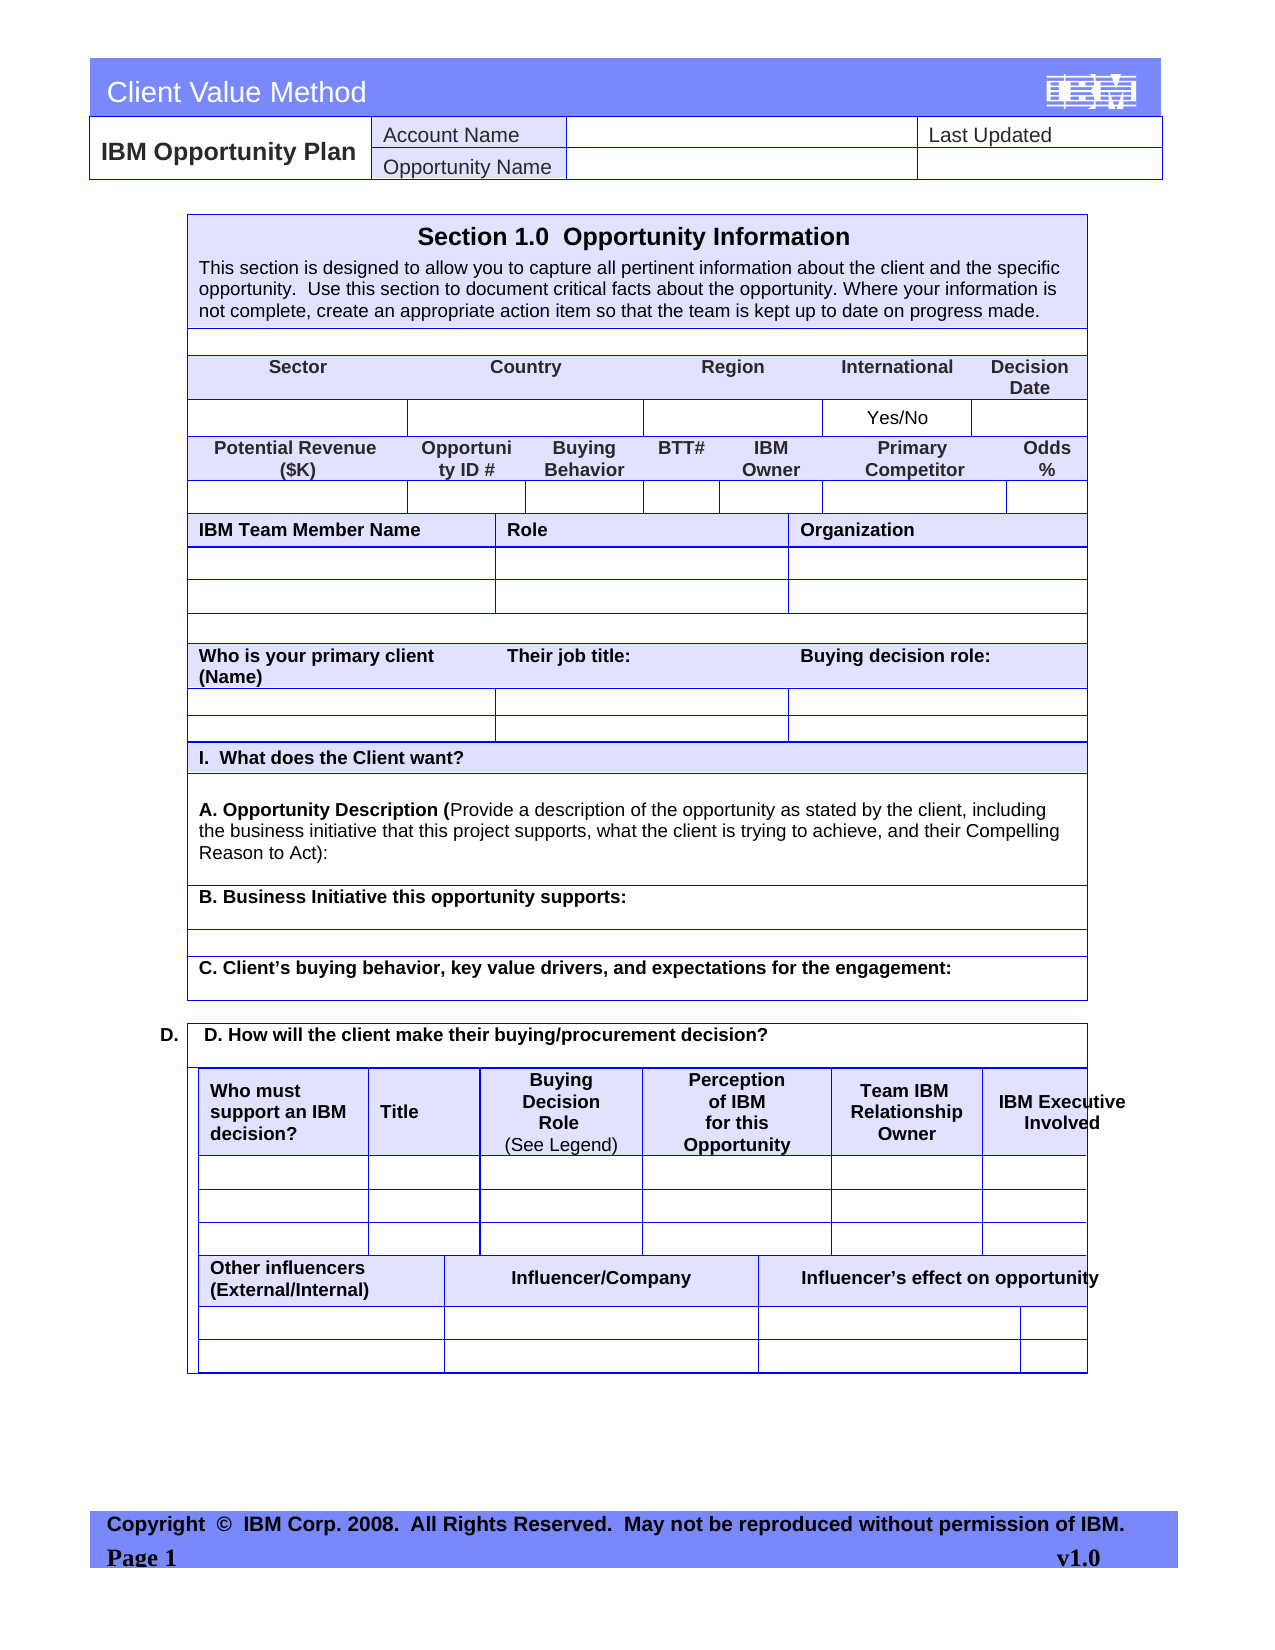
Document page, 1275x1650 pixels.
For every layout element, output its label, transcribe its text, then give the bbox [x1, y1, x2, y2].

table_cell [369, 1223, 479, 1255]
table_cell [369, 1190, 479, 1222]
table_cell [481, 1223, 642, 1255]
table_cell [643, 1223, 831, 1255]
table_header D. How will the client make their buying/procurement decision? [188, 1024, 1087, 1067]
table_cell Sector [188, 356, 408, 399]
table_cell [643, 1156, 831, 1188]
table_cell [789, 689, 1087, 714]
table_cell Buying Behavior [525, 437, 643, 480]
table_cell I. What does the Client want? [188, 743, 1087, 772]
table_cell C. Client’s buying behavior, key value drivers, and expectations for the engagement: [188, 957, 1087, 1000]
table_cell [199, 1223, 368, 1255]
table_cell [199, 1190, 368, 1222]
table_cell Organization [789, 514, 1087, 546]
table_cell [369, 1156, 479, 1188]
table_cell [188, 1068, 198, 1373]
table_cell [526, 481, 643, 513]
table_cell [1007, 481, 1087, 513]
table_cell [983, 1222, 1087, 1255]
table_cell [445, 1340, 758, 1372]
table_cell [199, 1156, 368, 1188]
table_cell [445, 1307, 758, 1339]
table_cell [199, 1307, 444, 1339]
table_header IBM Executive Involved [983, 1069, 1087, 1155]
table_cell IBM Owner [719, 437, 823, 480]
table_cell [759, 1307, 1020, 1339]
table_cell [496, 716, 788, 741]
table_cell [188, 580, 495, 612]
table_cell Role [496, 514, 788, 546]
table_cell Opportunity ID # [408, 437, 525, 480]
table_cell International [823, 356, 972, 399]
table_cell Who is your primary client (Name) [188, 644, 496, 687]
table_cell [496, 580, 788, 612]
table_cell IBM Team Member Name [188, 514, 495, 546]
table_cell [188, 481, 407, 513]
table_cell [832, 1223, 982, 1255]
table_cell [823, 481, 1006, 513]
table_cell [496, 548, 788, 579]
table_cell [823, 329, 972, 354]
table_cell [481, 1190, 642, 1222]
table_cell Their job title: [496, 644, 789, 687]
table_cell [496, 689, 788, 714]
table_cell [408, 481, 525, 513]
table_cell [789, 548, 1087, 579]
table_cell [789, 716, 1087, 741]
table_cell [188, 716, 495, 741]
table_cell [983, 1189, 1087, 1222]
table_cell [972, 329, 1087, 354]
table_cell Potential Revenue ($K) [188, 437, 408, 480]
table_cell Primary Competitor [823, 437, 1007, 480]
table_header Title [369, 1069, 479, 1155]
table_cell [983, 1155, 1087, 1188]
table_cell [832, 1156, 982, 1188]
table_cell [188, 930, 1087, 956]
table_cell [1021, 1307, 1087, 1339]
table_cell [643, 1190, 831, 1222]
table_cell [199, 1340, 444, 1372]
table_cell Country [408, 356, 643, 399]
table_cell [188, 329, 408, 354]
table_cell A. Opportunity Description (Provide a description of the opportunity as stated by the client, including the business initiative that this project supports, what the client is trying to achieve, and their Compelling Reason to Act): [188, 774, 1087, 885]
table_cell [408, 329, 643, 354]
table_cell [188, 614, 1087, 643]
table_cell Decision Date [972, 356, 1087, 399]
table_header Section 1.0 Opportunity Information This section is designed to allow you to capture all pertinent information about the client and the specific opportunity. Use this section to document critical facts about the opportunity. Where your information is not complete, create an appropriate action item so that the team is kept up to date on progress made. [188, 215, 1087, 327]
table_cell [644, 481, 719, 513]
table_cell [1021, 1340, 1087, 1372]
table_header Team IBM Relationship Owner [832, 1069, 982, 1155]
table_cell Other influencers (External/Internal) [199, 1256, 444, 1306]
table_cell [481, 1156, 642, 1188]
table_cell Influencer’s effect on opportunity [759, 1255, 1087, 1306]
table_header Who must support an IBM decision? [199, 1069, 368, 1155]
table_cell [972, 400, 1087, 436]
table_cell [643, 329, 823, 354]
table_cell [759, 1340, 1020, 1372]
table_cell B. Business Initiative this opportunity supports: [188, 886, 1087, 929]
table_cell [832, 1190, 982, 1222]
table_cell [720, 481, 822, 513]
table_cell Odds % [1007, 437, 1087, 480]
table_cell [188, 400, 407, 436]
table_cell Region [643, 356, 823, 399]
table_cell Yes/No [823, 400, 971, 436]
table_cell [188, 548, 495, 579]
table_cell [644, 400, 822, 436]
table_cell [789, 580, 1087, 612]
table_header Perception of IBM for this Opportunity [643, 1069, 831, 1155]
table_cell Buying decision role: [789, 644, 1087, 687]
table_cell Influencer/Company [445, 1256, 758, 1306]
table_cell [408, 400, 643, 436]
table_cell [188, 689, 495, 714]
table_cell BTT# [643, 437, 719, 480]
table_header Buying Decision Role (See Legend) [481, 1069, 642, 1155]
